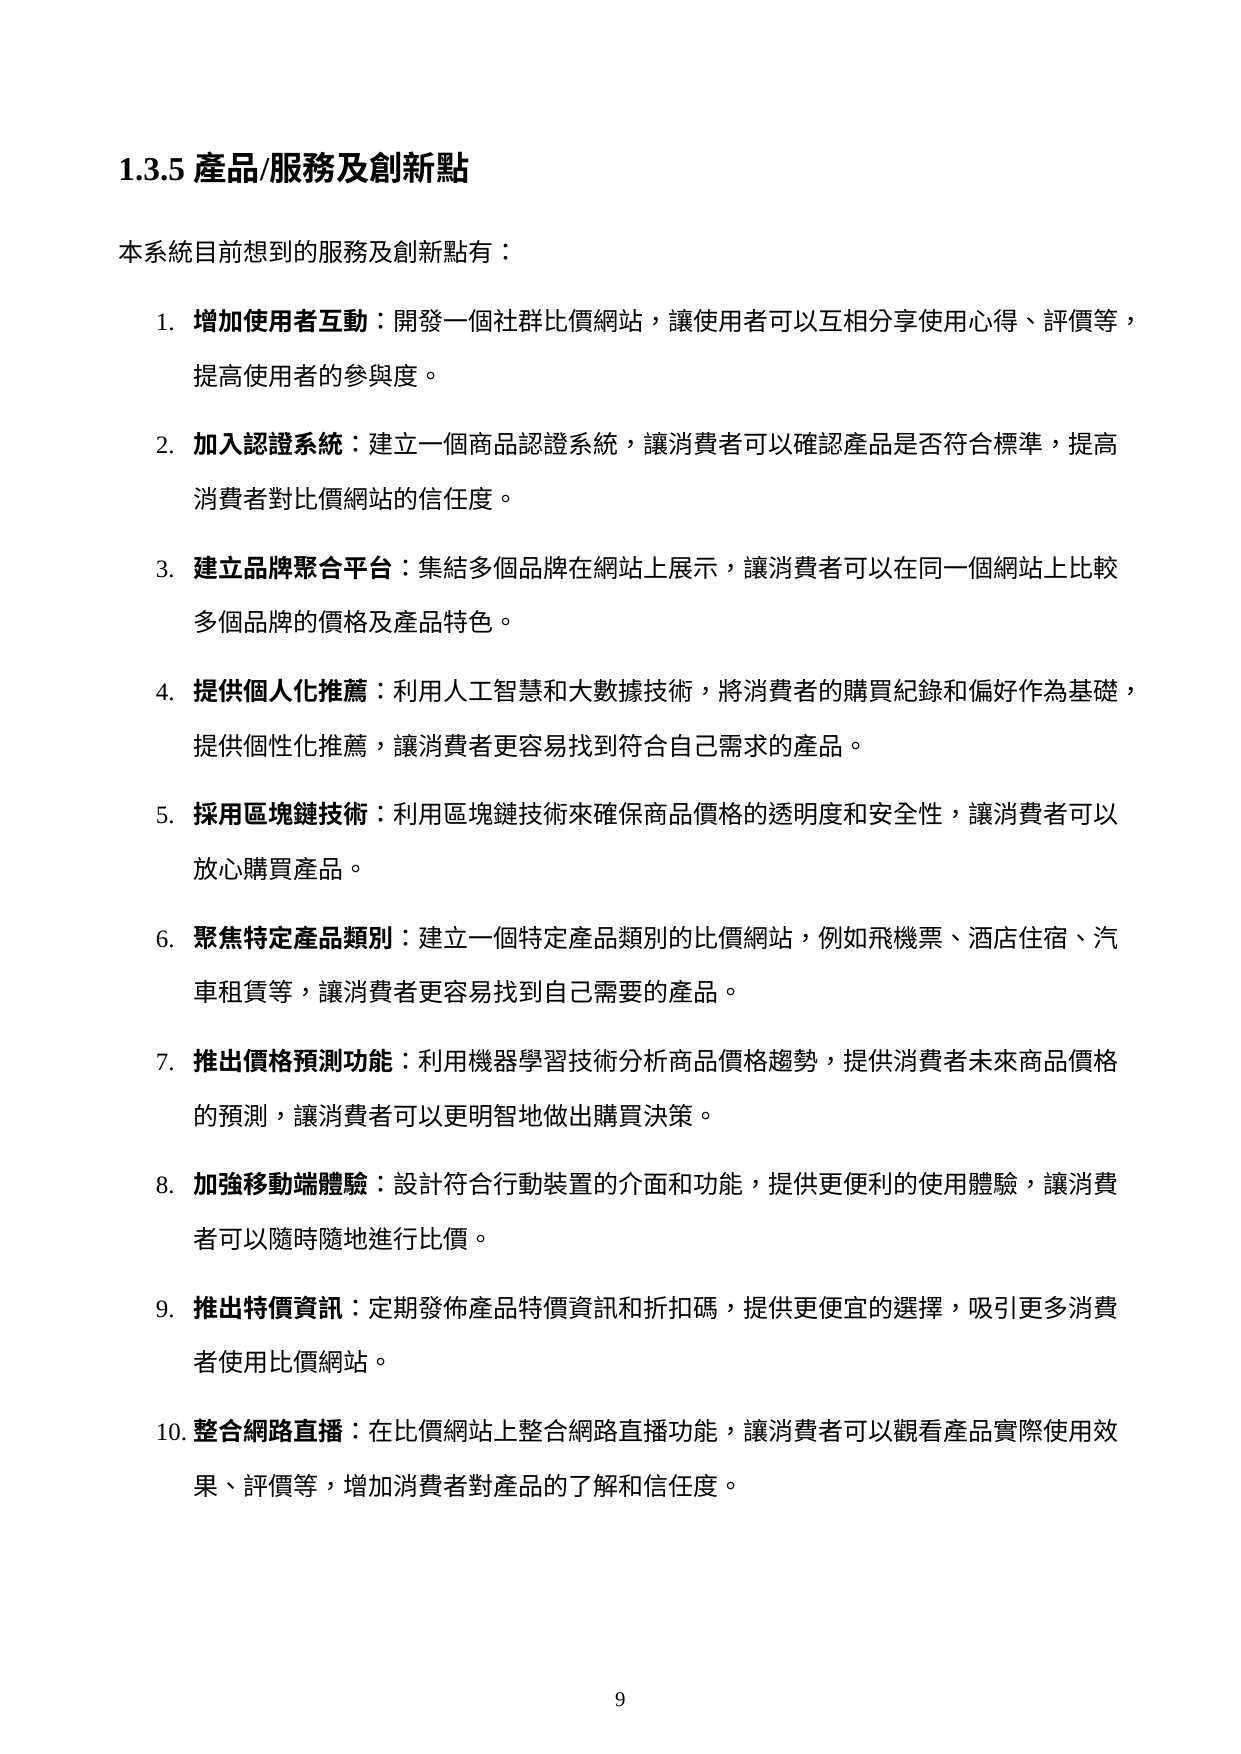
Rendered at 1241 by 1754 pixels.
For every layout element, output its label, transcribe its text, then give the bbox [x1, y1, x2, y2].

list 聚焦特定產品類別：建立一個特定產品類別的比價網站，例如飛機票、酒店住宿、汽車租賃等，讓消費者更容易找到自己需要的產品。 [156, 918, 1122, 1009]
subtitle 1.3.5 產品/服務及創新點 [118, 142, 1122, 190]
list 整合網路直播：在比價網站上整合網路直播功能，讓消費者可以觀看產品實際使用效果、評價等，增加消費者對產品的了解和信任度。 [156, 1412, 1122, 1502]
list 加入認證系統：建立一個商品認證系統，讓消費者可以確認產品是否符合標準，提高消費者對比價網站的信任度。 [156, 425, 1122, 516]
list 推出特價資訊：定期發佈產品特價資訊和折扣碼，提供更便宜的選擇，吸引更多消費者使用比價網站。 [156, 1288, 1122, 1379]
list 加強移動端體驗：設計符合行動裝置的介面和功能，提供更便利的使用體驗，讓消費者可以隨時隨地進行比價。 [156, 1165, 1122, 1256]
text 本系統目前想到的服務及創新點有： [118, 233, 1122, 269]
list 提供個人化推薦：利用人工智慧和大數據技術，將消費者的購買紀錄和偏好作為基礎，提供個性化推薦，讓消費者更容易找到符合自己需求的產品。 [156, 672, 1122, 762]
list 增加使用者互動：開發一個社群比價網站，讓使用者可以互相分享使用心得、評價等，提高使用者的參與度。 [156, 302, 1122, 392]
list 建立品牌聚合平台：集結多個品牌在網站上展示，讓消費者可以在同一個網站上比較多個品牌的價格及產品特色。 [156, 548, 1122, 639]
list 推出價格預測功能：利用機器學習技術分析商品價格趨勢，提供消費者未來商品價格的預測，讓消費者可以更明智地做出購買決策。 [156, 1042, 1122, 1132]
list 採用區塊鏈技術：利用區塊鏈技術來確保商品價格的透明度和安全性，讓消費者可以放心購買產品。 [156, 795, 1122, 886]
